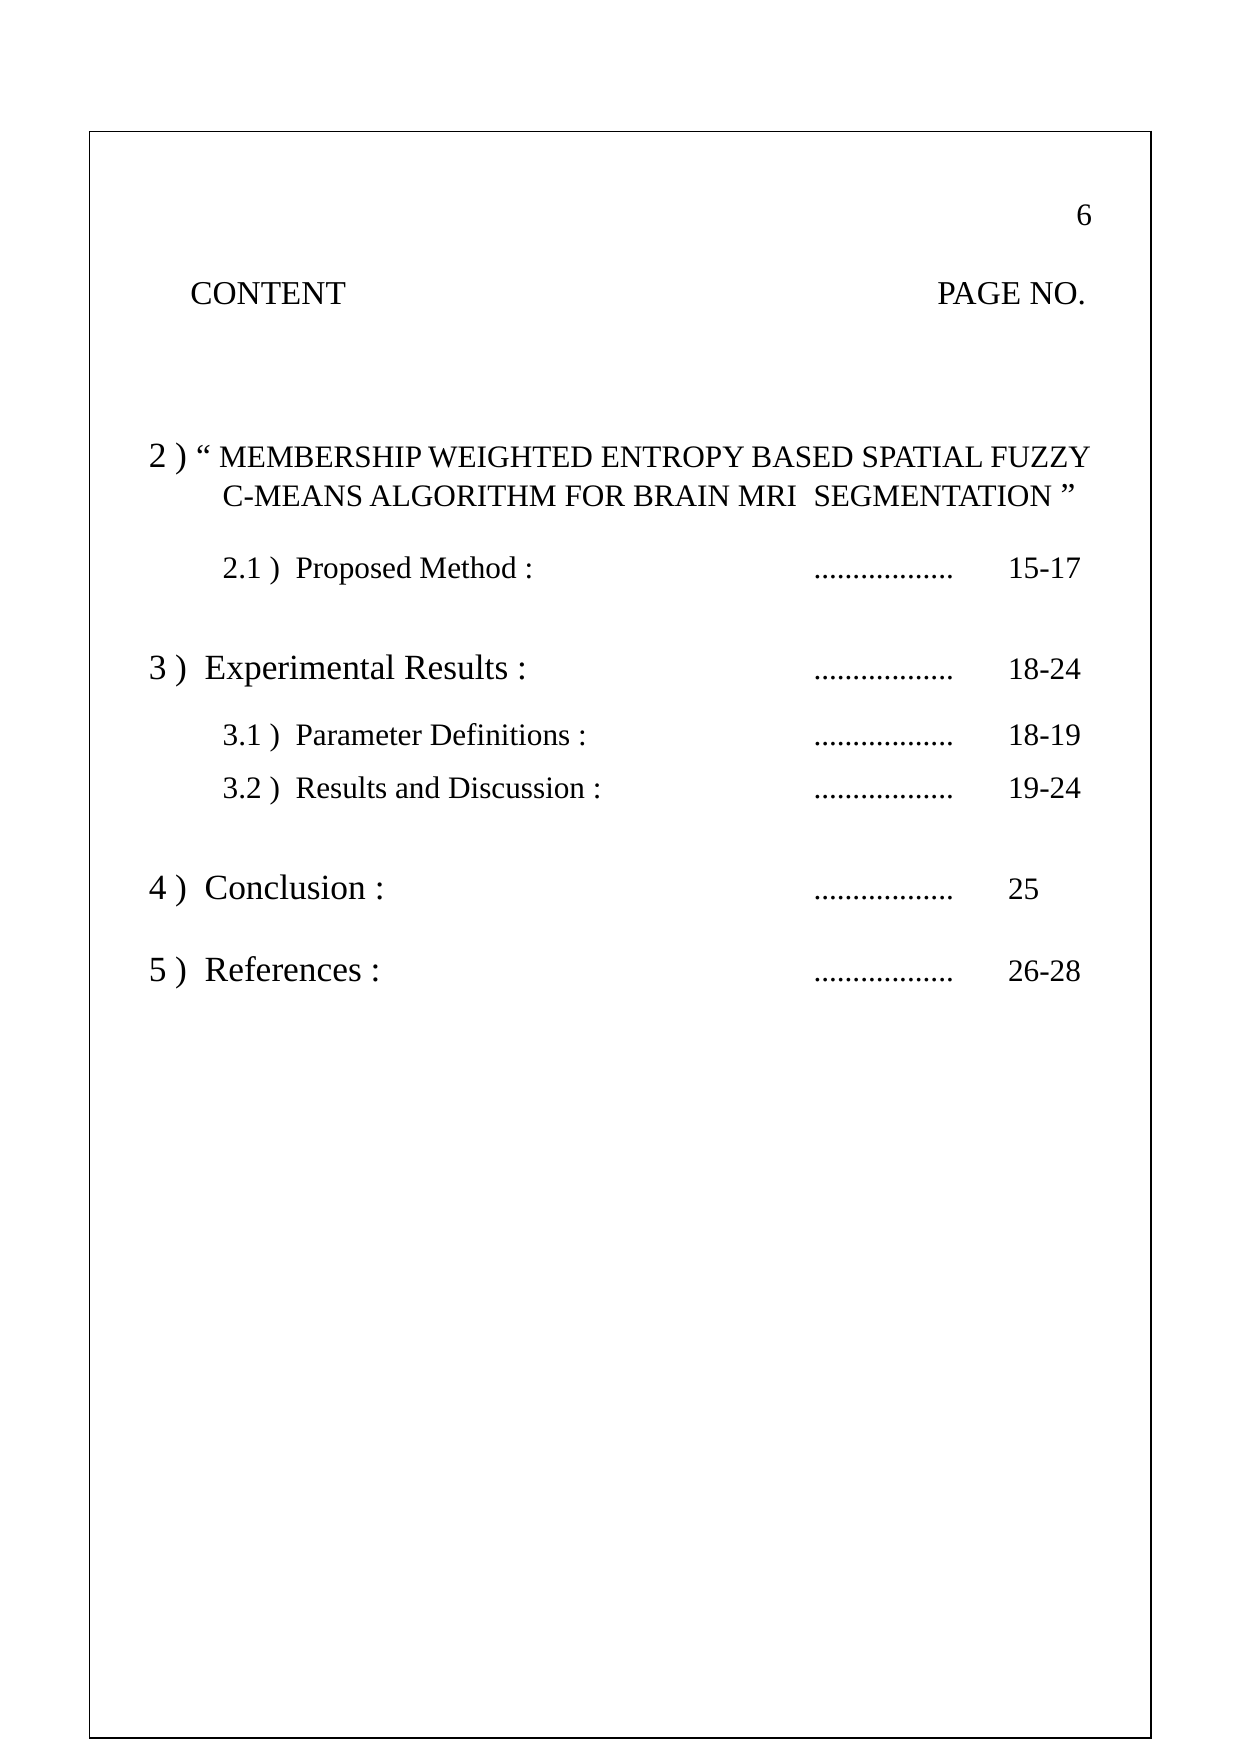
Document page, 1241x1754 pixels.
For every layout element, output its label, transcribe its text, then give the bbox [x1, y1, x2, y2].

text 5 ) References : .................. 26-28 [148, 948, 1092, 989]
text CONTENT PAGE NO. [148, 273, 1092, 312]
text 3.1 ) Parameter Definitions : .................. 18-19 [148, 716, 1092, 752]
text 3 ) Experimental Results : .................. 18-24 [148, 646, 1092, 687]
text 3.2 ) Results and Discussion : .................. 19-24 [148, 769, 1092, 806]
text 4 ) Conclusion : .................. 25 [148, 867, 1092, 907]
text 2 ) “ MEMBERSHIP WEIGHTED ENTROPY BASED SPATIAL FUZZY C-MEANS ALGORITHM FOR BRAIN MRI SEGMENTATION ” [148, 434, 1092, 513]
text 2.1 ) Proposed Method : .................. 15-17 [148, 549, 1092, 585]
